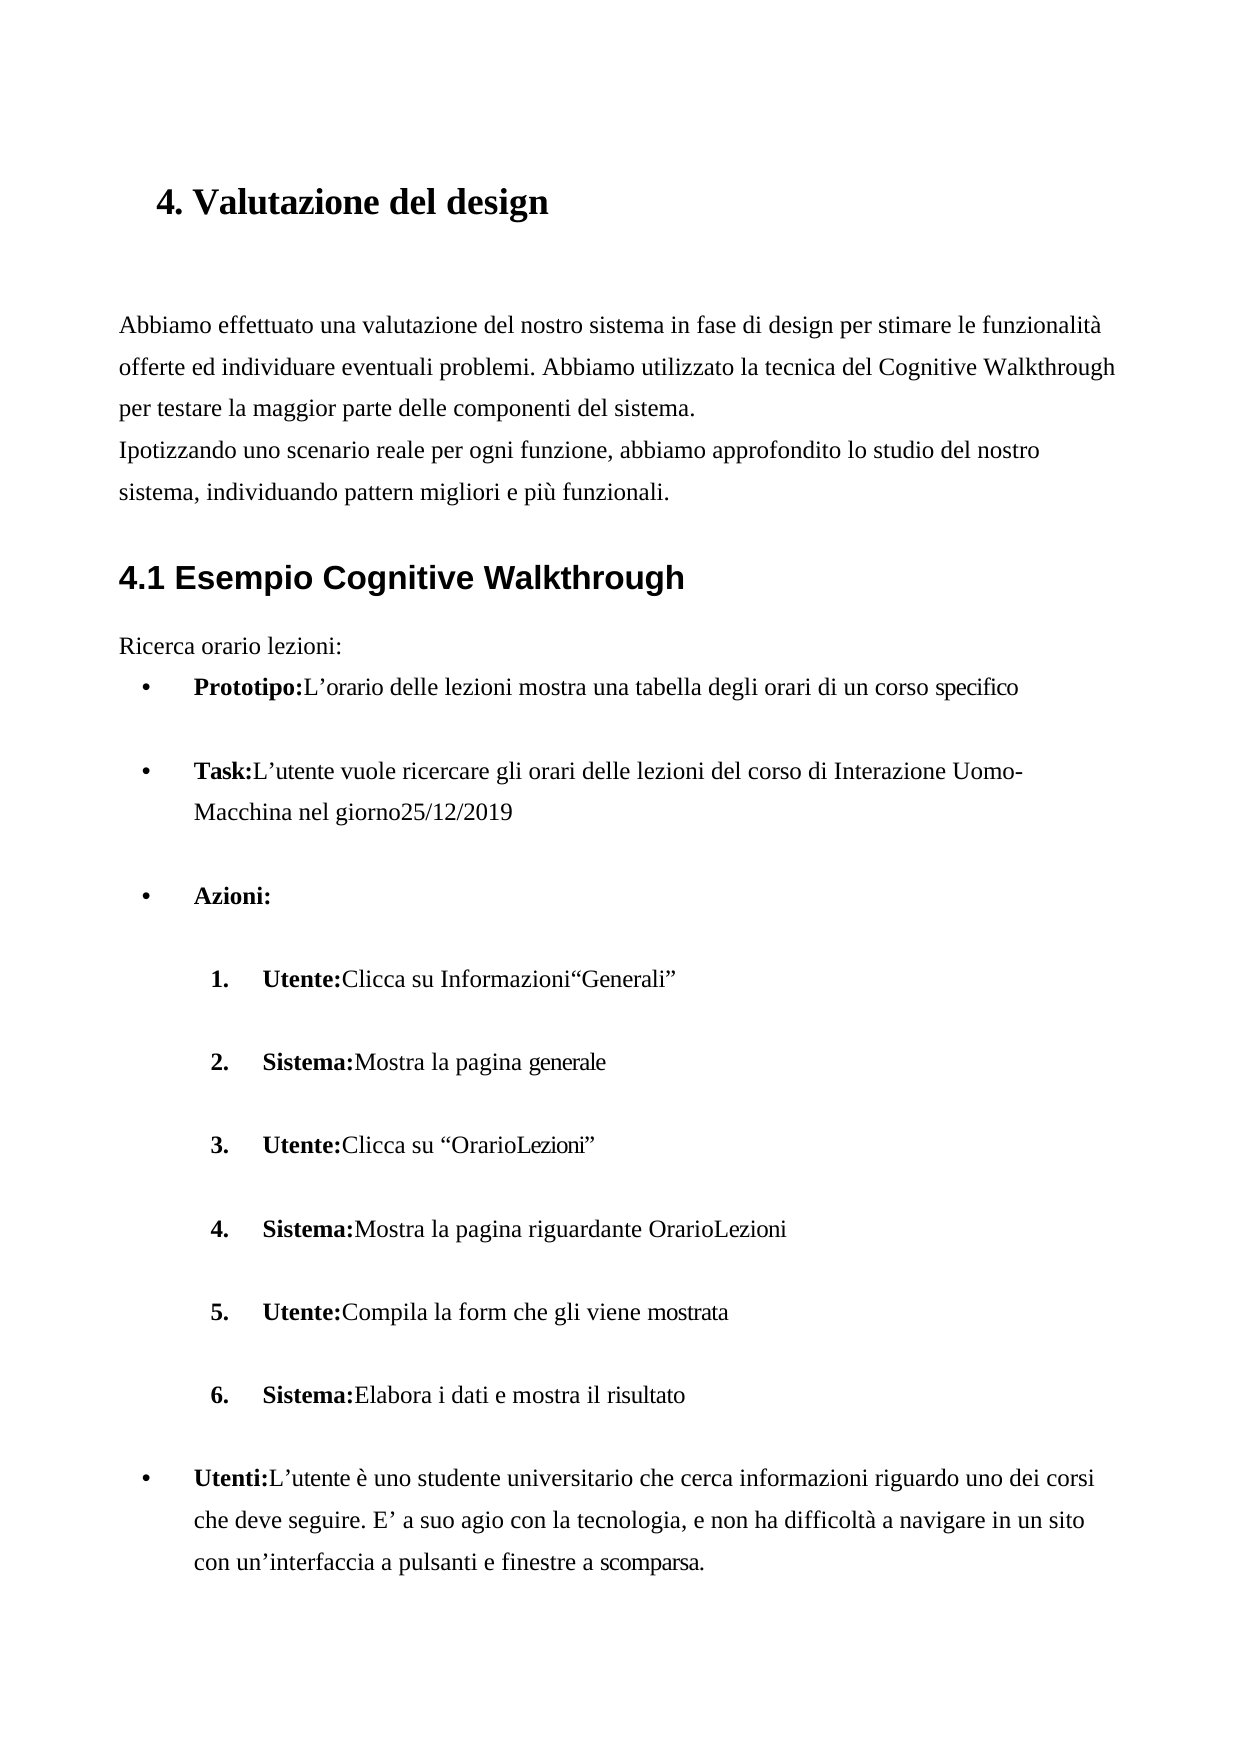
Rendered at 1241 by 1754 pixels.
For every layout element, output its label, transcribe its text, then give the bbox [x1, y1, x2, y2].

list Utenti:L’utente è uno studente universitario che cerca informazioni riguardo uno dei corsi che deve seguire. E’ a suo agio con la tecnologia, e non ha difficoltà a navigare in un sito con un’interfaccia a pulsanti e finestre a scomparsa. [142, 1463, 1103, 1576]
list Utente:Compila la form che gli viene mostrata [210, 1297, 1171, 1326]
list Utente:Clicca su “OrarioLezioni” [210, 1131, 1171, 1159]
subtitle Esempio Cognitive Walkthrough [119, 558, 1171, 597]
list Utente:Clicca su Informazioni“Generali” [210, 964, 1171, 993]
text Ricerca orario lezioni: [119, 631, 1171, 659]
list Sistema:Mostra la pagina riguardante OrarioLezioni [210, 1214, 1171, 1242]
subtitle Valutazione del design [156, 179, 1171, 223]
list Prototipo:L’orario delle lezioni mostra una tabella degli orari di un corso specifico [142, 672, 1171, 701]
list Sistema:Mostra la pagina generale [210, 1047, 1171, 1076]
text Abbiamo effettuato una valutazione del nostro sistema in fase di design per stimare le funzionalità offerte ed individuare eventuali problemi. Abbiamo utilizzato la tecnica del Cognitive Walkthrough per testare la maggior parte delle componenti del sistema. [119, 310, 1119, 422]
list Task:L’utente vuole ricercare gli orari delle lezioni del corso di Interazione Uomo- Macchina nel giorno25/12/2019 [142, 756, 1031, 826]
subtitle Azioni: [142, 881, 1171, 909]
list Sistema:Elabora i dati e mostra il risultato [210, 1380, 1171, 1409]
text Ipotizzando uno scenario reale per ogni funzione, abbiamo approfondito lo studio del nostro sistema, individuando pattern migliori e più funzionali. [119, 435, 1043, 505]
